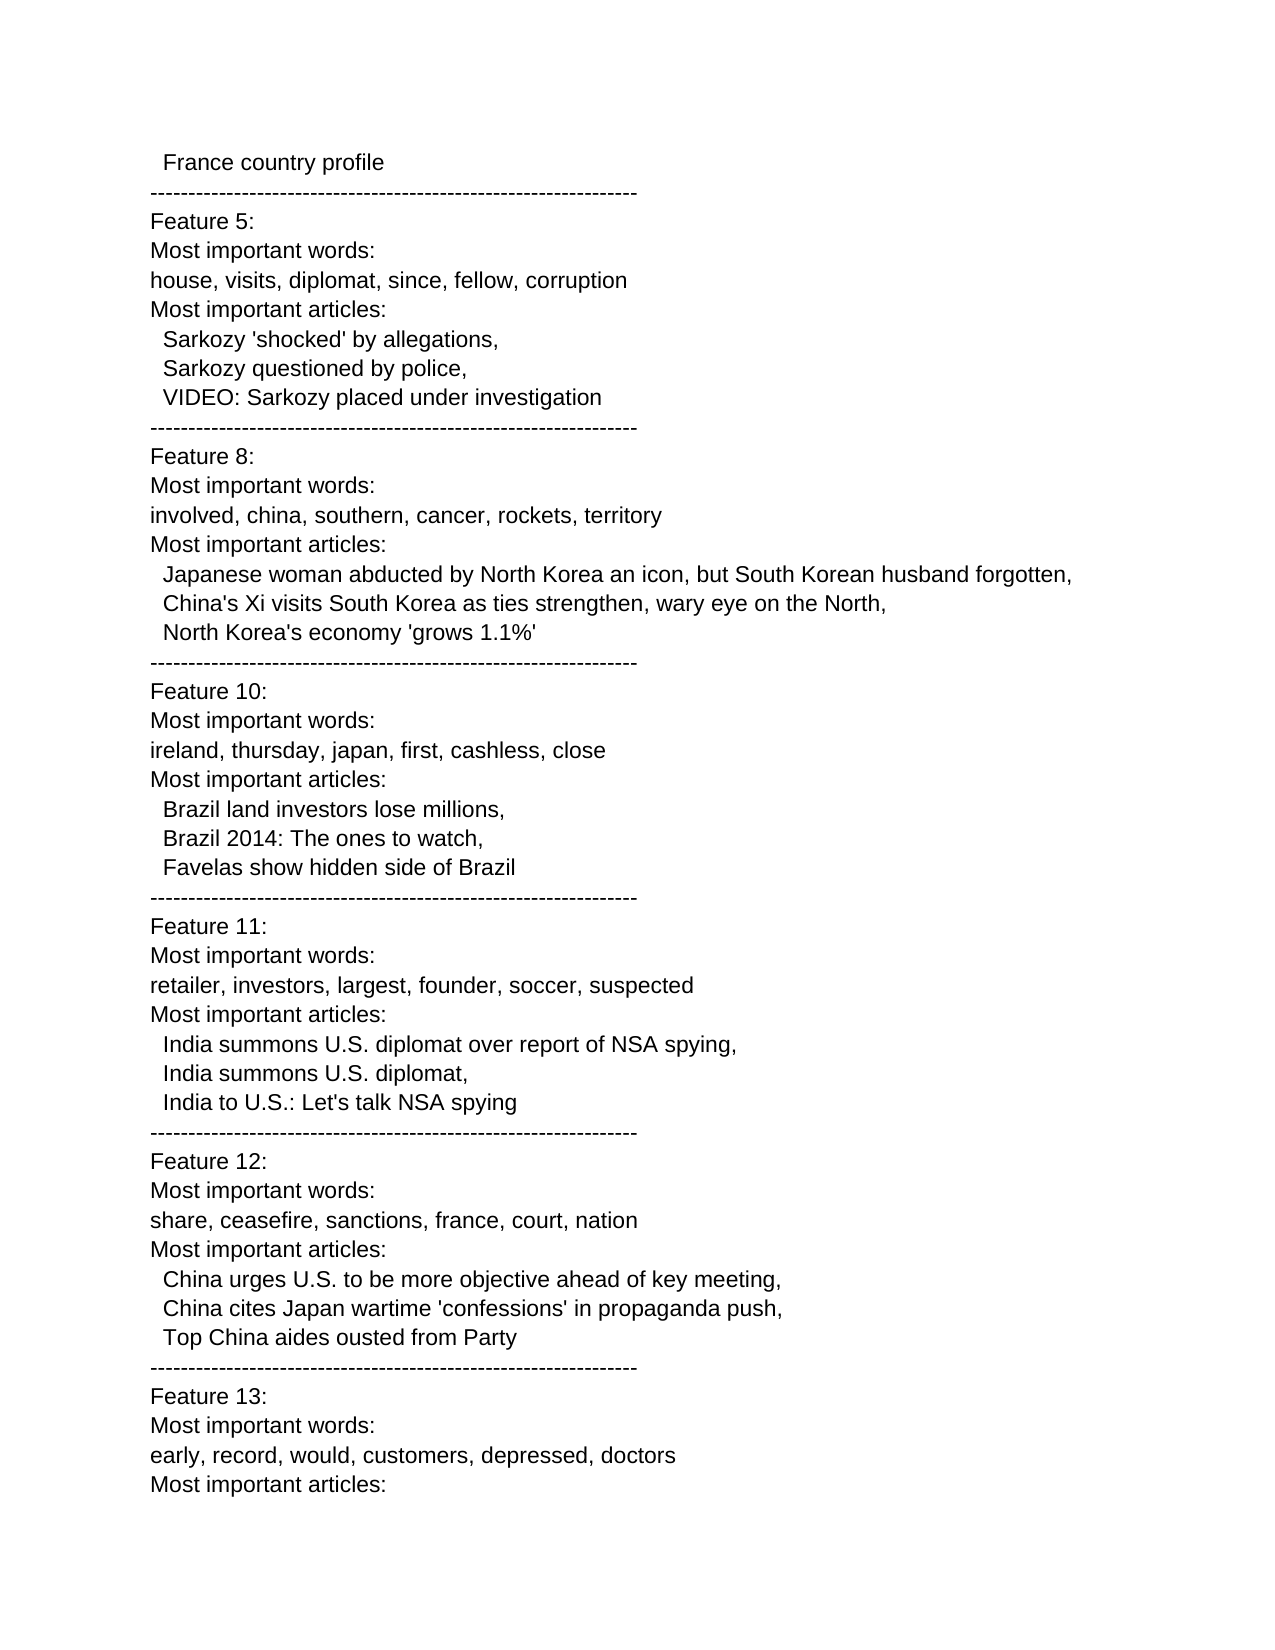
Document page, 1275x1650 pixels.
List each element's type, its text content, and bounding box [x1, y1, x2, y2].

text Most important articles: [150, 1237, 1125, 1262]
text Most important words: [150, 1413, 1125, 1439]
text China urges U.S. to be more objective ahead of key meeting, [150, 1266, 1125, 1292]
text China's Xi visits South Korea as ties strengthen, wary eye on the North, [150, 591, 1125, 616]
text Brazil 2014: The ones to watch, [150, 826, 1125, 851]
text ---------------------------------------------------------------- [150, 414, 1125, 440]
text retailer, investors, largest, founder, soccer, suspected [150, 972, 1125, 998]
text house, visits, diplomat, since, fellow, corruption [150, 267, 1125, 293]
text Most important articles: [150, 297, 1125, 322]
text Most important articles: [150, 532, 1125, 557]
text share, ceasefire, sanctions, france, court, nation [150, 1207, 1125, 1233]
text Most important articles: [150, 1472, 1125, 1497]
text Brazil land investors lose millions, [150, 796, 1125, 822]
text Most important words: [150, 1178, 1125, 1204]
text VIDEO: Sarkozy placed under investigation [150, 385, 1125, 411]
text Most important words: [150, 473, 1125, 499]
text North Korea's economy 'grows 1.1%' [150, 620, 1125, 646]
text ---------------------------------------------------------------- [150, 1119, 1125, 1145]
text India summons U.S. diplomat, [150, 1061, 1125, 1086]
text Feature 12: [150, 1149, 1125, 1174]
text ---------------------------------------------------------------- [150, 884, 1125, 910]
text India summons U.S. diplomat over report of NSA spying, [150, 1031, 1125, 1057]
text France country profile [150, 150, 1125, 176]
text ---------------------------------------------------------------- [150, 179, 1125, 205]
text early, record, would, customers, depressed, doctors [150, 1442, 1125, 1468]
text ireland, thursday, japan, first, cashless, close [150, 737, 1125, 763]
text Feature 10: [150, 679, 1125, 704]
text Most important words: [150, 708, 1125, 734]
text Sarkozy 'shocked' by allegations, [150, 326, 1125, 352]
text Feature 8: [150, 444, 1125, 469]
text Most important articles: [150, 767, 1125, 792]
text ---------------------------------------------------------------- [150, 1354, 1125, 1380]
text Most important articles: [150, 1002, 1125, 1027]
text Sarkozy questioned by police, [150, 356, 1125, 381]
text Japanese woman abducted by North Korea an icon, but South Korean husband forgotten, [150, 561, 1125, 587]
text Most important words: [150, 943, 1125, 969]
text ---------------------------------------------------------------- [150, 649, 1125, 675]
text China cites Japan wartime 'confessions' in propaganda push, [150, 1296, 1125, 1321]
text Feature 13: [150, 1384, 1125, 1409]
text Feature 11: [150, 914, 1125, 939]
text Favelas show hidden side of Brazil [150, 855, 1125, 881]
text Most important words: [150, 238, 1125, 264]
text involved, china, southern, cancer, rockets, territory [150, 502, 1125, 528]
text Top China aides ousted from Party [150, 1325, 1125, 1351]
text India to U.S.: Let's talk NSA spying [150, 1090, 1125, 1116]
text Feature 5: [150, 209, 1125, 234]
